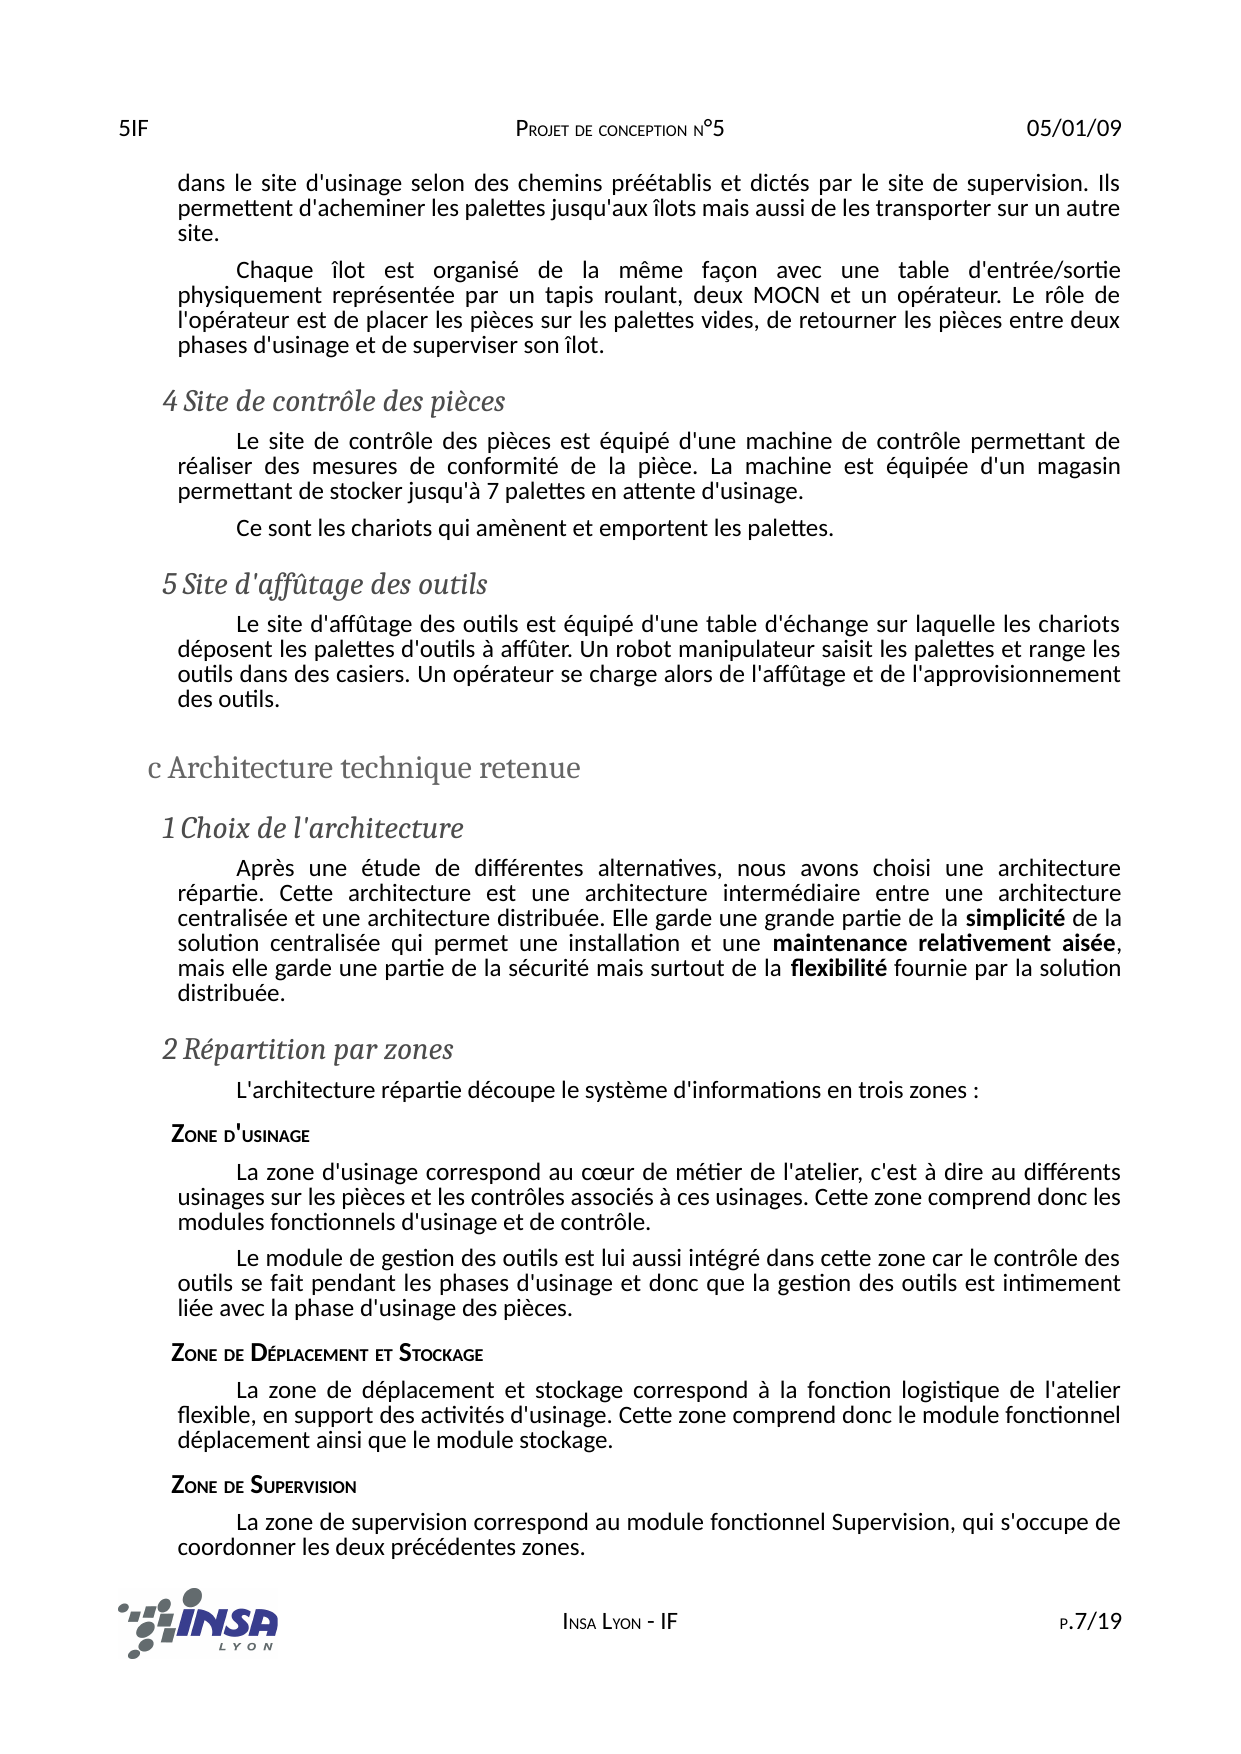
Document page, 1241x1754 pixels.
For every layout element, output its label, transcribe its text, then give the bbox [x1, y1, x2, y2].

text La zone d'usinage correspond au cœur de métier de l'atelier, c'est à dire au différents usinages sur les pièces et les contrôles associés à ces usinages. Cette zone comprend donc les modules fonctionnels d'usinage et de contrôle. [177, 1161, 1122, 1236]
subtitle Répartition par zones [118, 1032, 1122, 1068]
subtitle Choix de l'architecture [118, 810, 1122, 846]
text dans le site d'usinage selon des chemins préétablis et dictés par le site de supervision. Ils permettent d'acheminer les palettes jusqu'aux îlots mais aussi de les transporter sur un autre site. [177, 173, 1122, 248]
subtitle Zone d'usinage [118, 1122, 1122, 1149]
text Ce sont les chariots qui amènent et emportent les palettes. [177, 517, 1122, 542]
subtitle Architecture technique retenue [118, 749, 1122, 787]
text Le module de gestion des outils est lui aussi intégré dans cette zone car le contrôle des outils se fait pendant les phases d'usinage et donc que la gestion des outils est intimement liée avec la phase d'usinage des pièces. [177, 1248, 1122, 1323]
subtitle Site d'affûtage des outils [118, 566, 1122, 602]
subtitle Zone de Déplacement et Stockage [118, 1341, 1122, 1368]
subtitle Site de contrôle des pièces [118, 383, 1122, 419]
text Chaque îlot est organisé de la même façon avec une table d'entrée/sortie physiquement représentée par un tapis roulant, deux MOCN et un opérateur. Le rôle de l'opérateur est de placer les pièces sur les palettes vides, de retourner les pièces entre deux phases d'usinage et de superviser son îlot. [177, 259, 1122, 359]
text Le site de contrôle des pièces est équipé d'une machine de contrôle permettant de réaliser des mesures de conformité de la pièce. La machine est équipée d'un magasin permettant de stocker jusqu'à 7 palettes en attente d'usinage. [177, 431, 1122, 506]
text Après une étude de différentes alternatives, nous avons choisi une architecture répartie. Cette architecture est une architecture intermédiaire entre une architecture centralisée et une architecture distribuée. Elle garde une grande partie de la simplicité de la solution centralisée qui permet une installation et une maintenance relativement aisée, mais elle garde une partie de la sécurité mais surtout de la flexibilité fournie par la solution distribuée. [177, 858, 1122, 1008]
picture [118, 1588, 278, 1659]
text La zone de déplacement et stockage correspond à la fonction logistique de l'atelier flexible, en support des activités d'usinage. Cette zone comprend donc le module fonctionnel déplacement ainsi que le module stockage. [177, 1380, 1122, 1455]
text La zone de supervision correspond au module fonctionnel Supervision, qui s'occupe de coordonner les deux précédentes zones. [177, 1512, 1122, 1562]
text Le site d'affûtage des outils est équipé d'une table d'échange sur laquelle les chariots déposent les palettes d'outils à affûter. Un robot manipulateur saisit les palettes et range les outils dans des casiers. Un opérateur se charge alors de l'affûtage et de l'approvisionnement des outils. [177, 614, 1122, 714]
text L'architecture répartie découpe le système d'informations en trois zones : [177, 1079, 1122, 1104]
subtitle Zone de Supervision [118, 1473, 1122, 1500]
